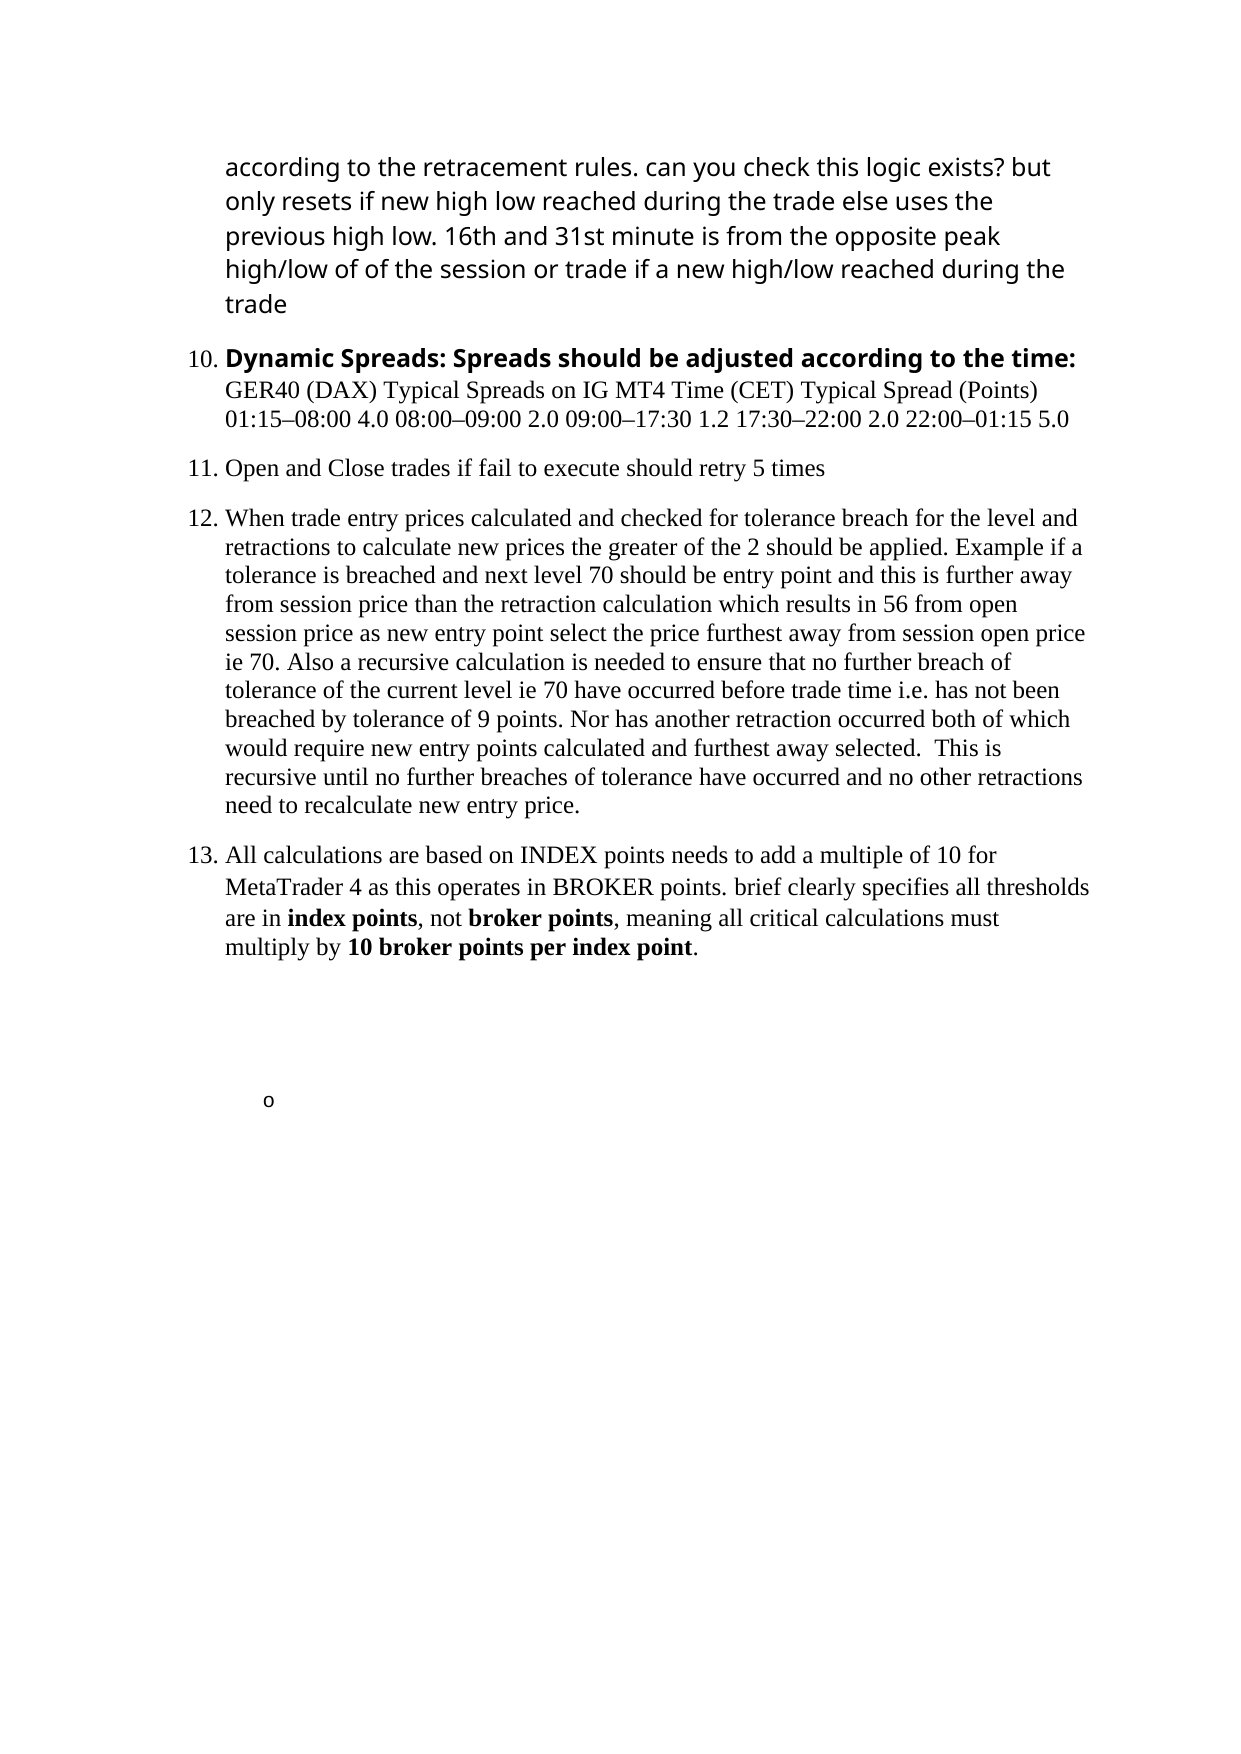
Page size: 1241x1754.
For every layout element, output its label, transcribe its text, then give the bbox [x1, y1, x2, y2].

list When trade entry prices calculated and checked for tolerance breach for the level and retractions to calculate new prices the greater of the 2 should be applied. Example if a tolerance is breached and next level 70 should be entry point and this is further away from session price than the retraction calculation which results in 56 from open session price as new entry point select the price furthest away from session open price ie 70. Also a recursive calculation is needed to ensure that no further breach of tolerance of the current level ie 70 have occurred before trade time i.e. has not been breached by tolerance of 9 points. Nor has another retraction occurred both of which would require new entry points calculated and furthest away selected. This is recursive until no further breaches of tolerance have occurred and no other retractions need to recalculate new entry price. [187, 503, 1090, 819]
list All calculations are based on INDEX points needs to add a multiple of 10 for MetaTrader 4 as this operates in BROKER points. brief clearly specifies all thresholds are in index points, not broker points, meaning all critical calculations must multiply by 10 broker points per index point. [187, 840, 1090, 961]
list Open and Close trades if fail to execute should retry 5 times [187, 453, 1090, 482]
list Dynamic Spreads: Spreads should be adjusted according to the time: GER40 (DAX) Typical Spreads on IG MT4 Time (CET) Typical Spread (Points) 01:15–08:00 4.0 08:00–09:00 2.0 09:00–17:30 1.2 17:30–22:00 2.0 22:00–01:15 5.0 [187, 341, 1090, 433]
list according to the retracement rules. can you check this logic exists? but only resets if new high low reached during the trade else uses the previous high low. 16th and 31st minute is from the opposite peak high/low of of the session or trade if a new high/low reached during the trade [187, 150, 1090, 320]
